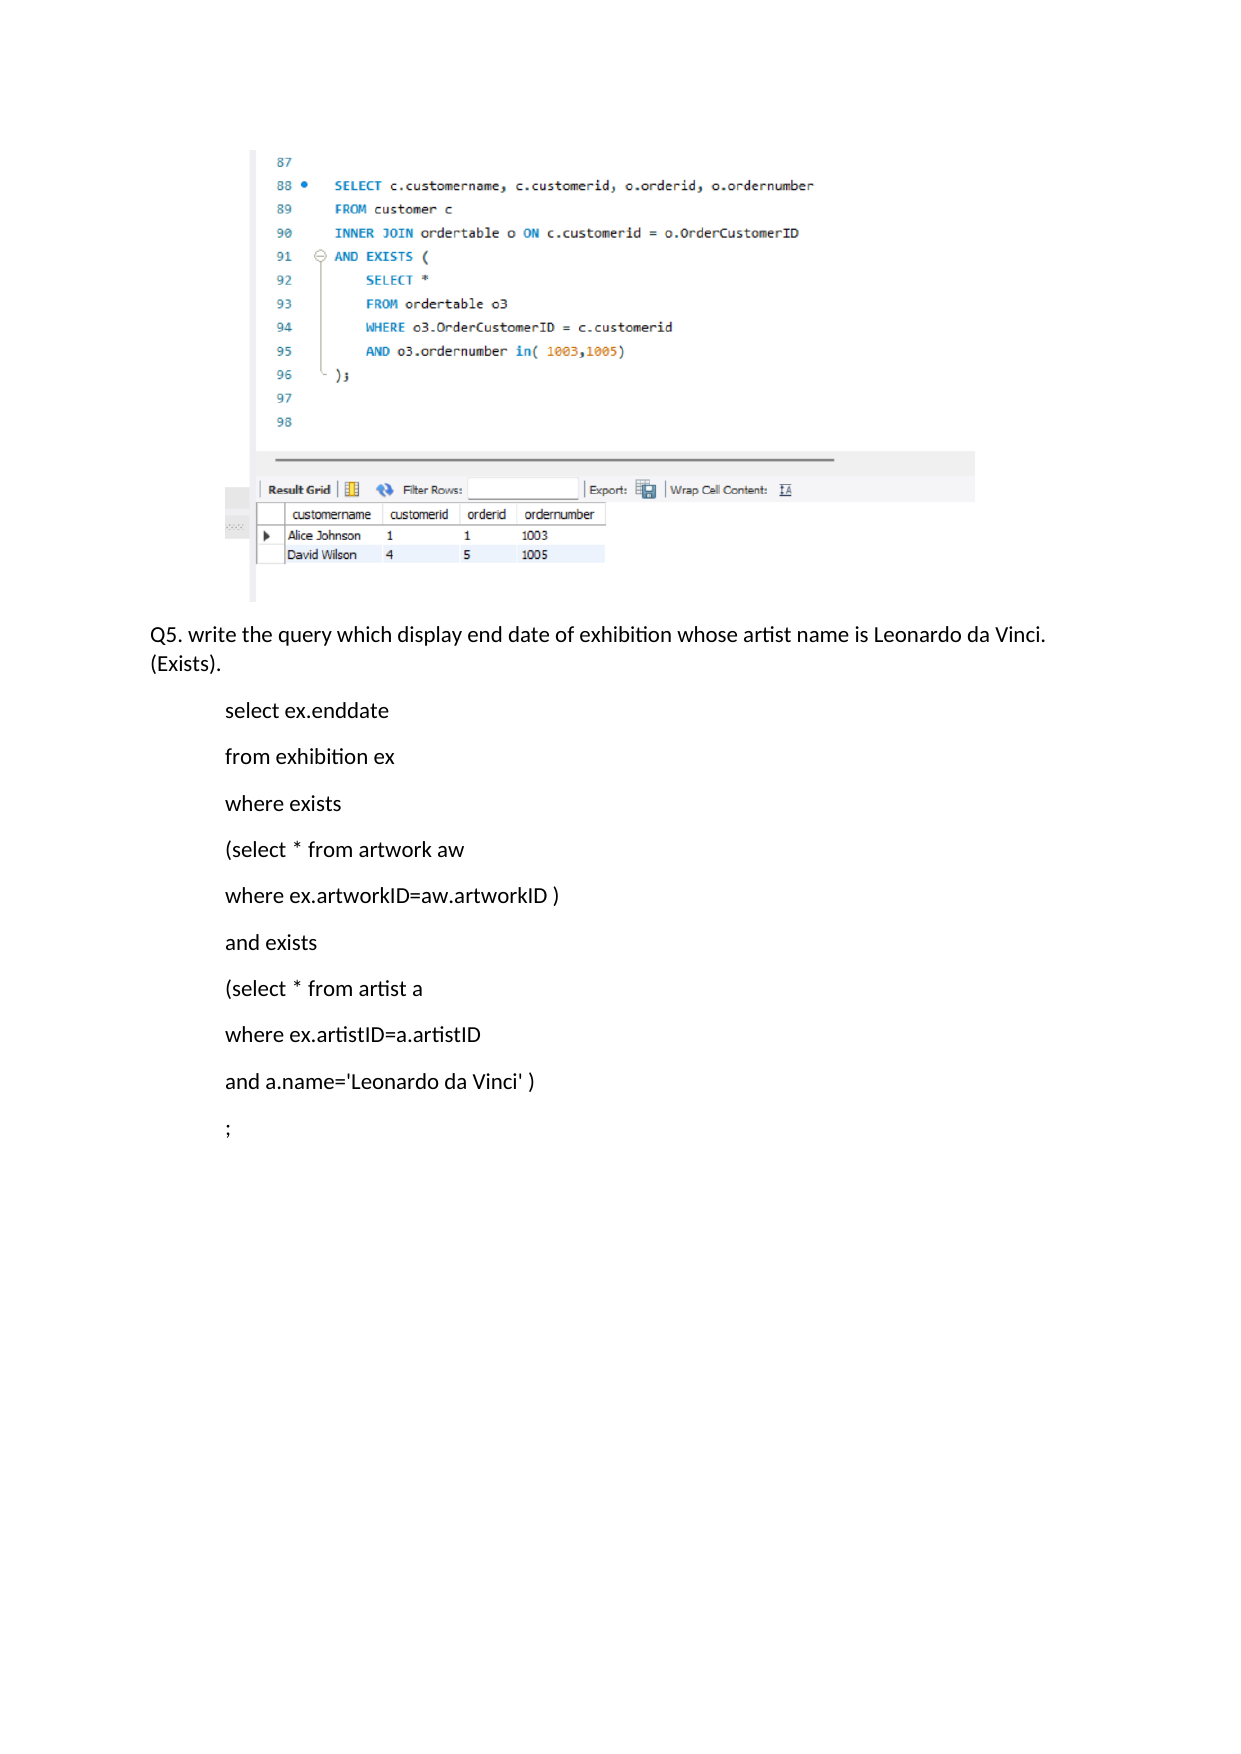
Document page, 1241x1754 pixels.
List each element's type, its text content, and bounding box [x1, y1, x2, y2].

text where ex.artistID=a.artistID [225, 1020, 1090, 1048]
text and exists [225, 928, 1090, 956]
text and a.name='Leonardo da Vinci' ) [225, 1067, 1090, 1095]
text where exists [225, 789, 1090, 817]
text from exhibition ex [225, 742, 1090, 770]
text (select * from artwork aw [225, 835, 1090, 863]
text select ex.enddate [225, 696, 1090, 724]
text (select * from artist a [225, 974, 1090, 1002]
text Q5. write the query which display end date of exhibition whose artist name is Leonardo da Vinci.(Exists). [150, 620, 1090, 678]
text where ex.artworkID=aw.artworkID ) [225, 881, 1090, 909]
text ; [225, 1113, 1090, 1141]
